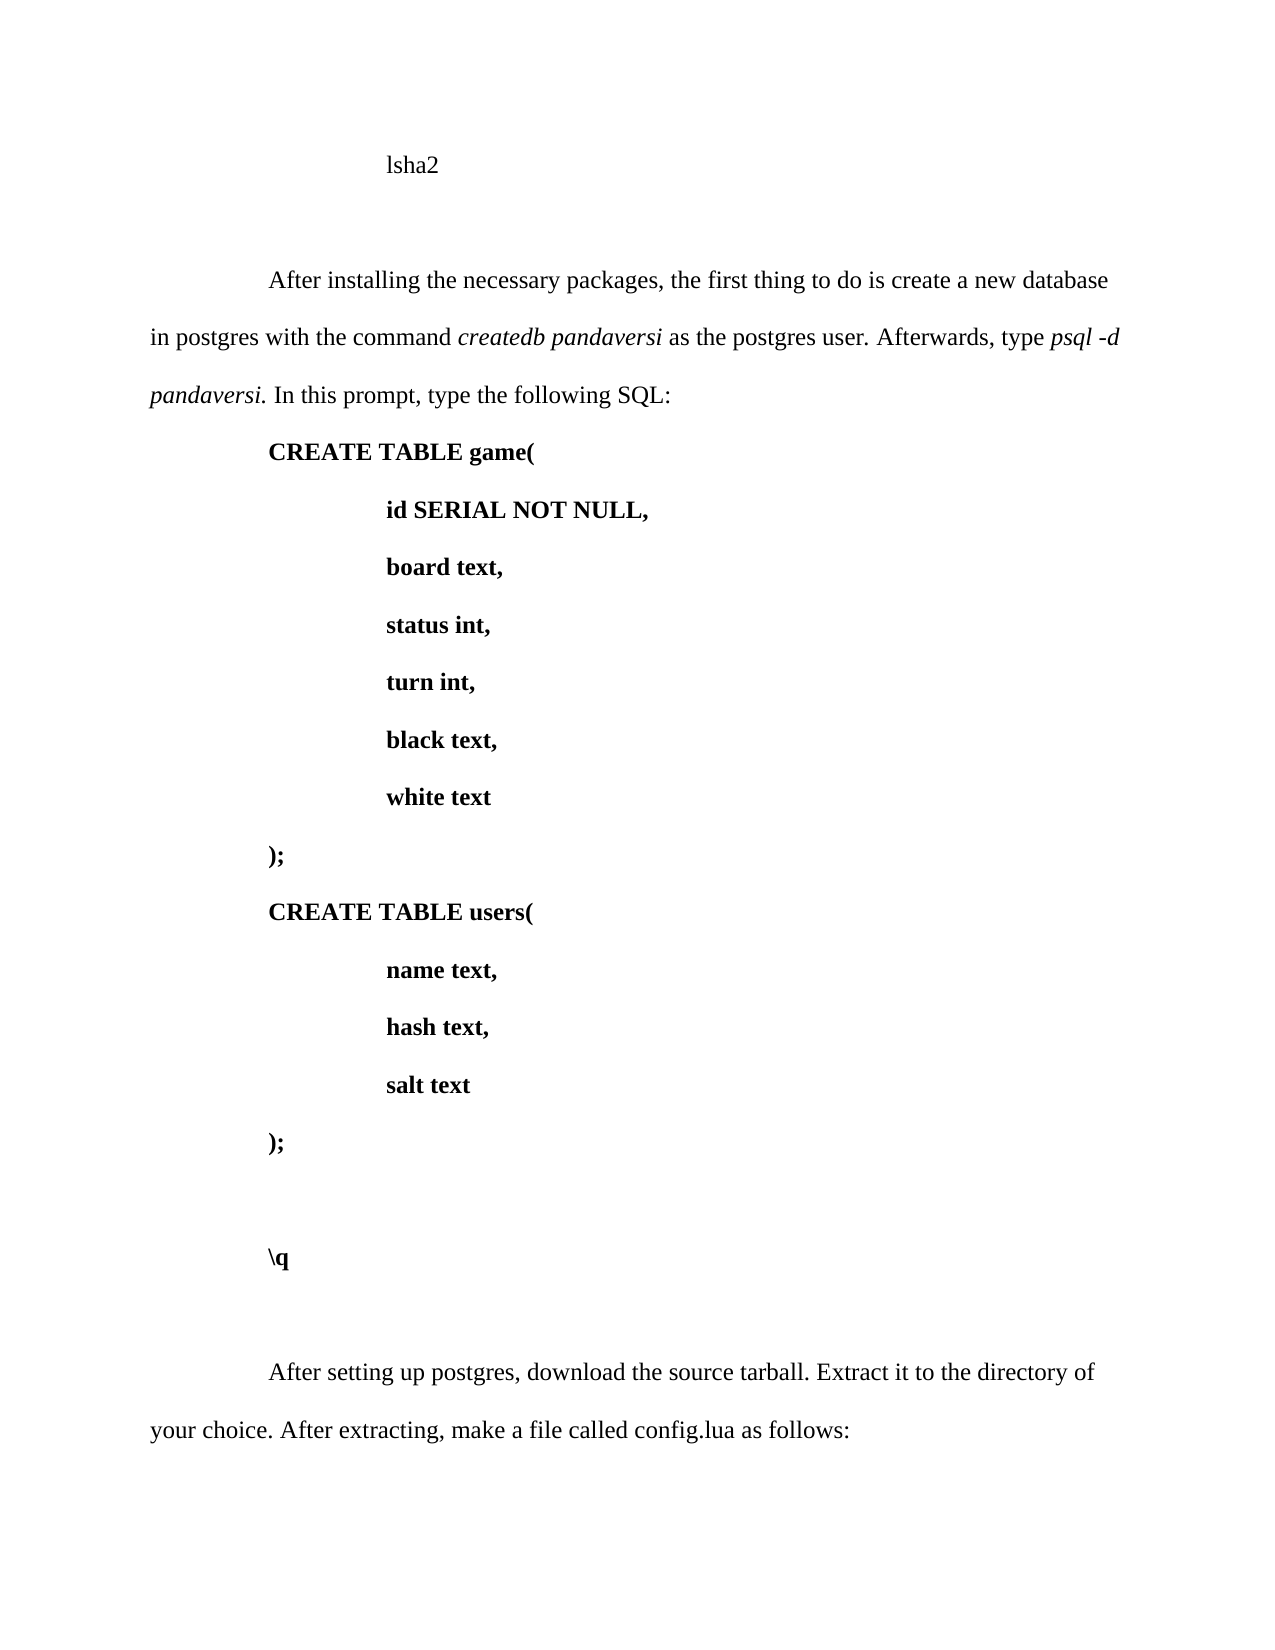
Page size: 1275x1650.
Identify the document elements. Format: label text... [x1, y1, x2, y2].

text After installing the necessary packages, the first thing to do is create a new database in postgres with the command createdb pandaversi as the postgres user. Afterwards, type psql -d pandaversi. In this prompt, type the following SQL: [150, 265, 1125, 409]
text white text [150, 782, 1125, 811]
text name text, [150, 955, 1125, 984]
text CREATE TABLE users( [150, 897, 1125, 926]
text \q [150, 1242, 1125, 1271]
text salt text [150, 1070, 1125, 1099]
text hash text, [150, 1012, 1125, 1041]
text black text, [150, 725, 1125, 754]
text status int, [150, 610, 1125, 639]
text turn int, [150, 667, 1125, 696]
text After setting up postgres, download the source tarball. Extract it to the directory of your choice. After extracting, make a file called config.lua as follows: [150, 1357, 1125, 1444]
text id SERIAL NOT NULL, [150, 495, 1125, 524]
text board text, [150, 552, 1125, 581]
text ); [150, 1127, 1125, 1156]
text CREATE TABLE game( [150, 437, 1125, 466]
text lsha2 [150, 150, 1125, 179]
text ); [150, 840, 1125, 869]
